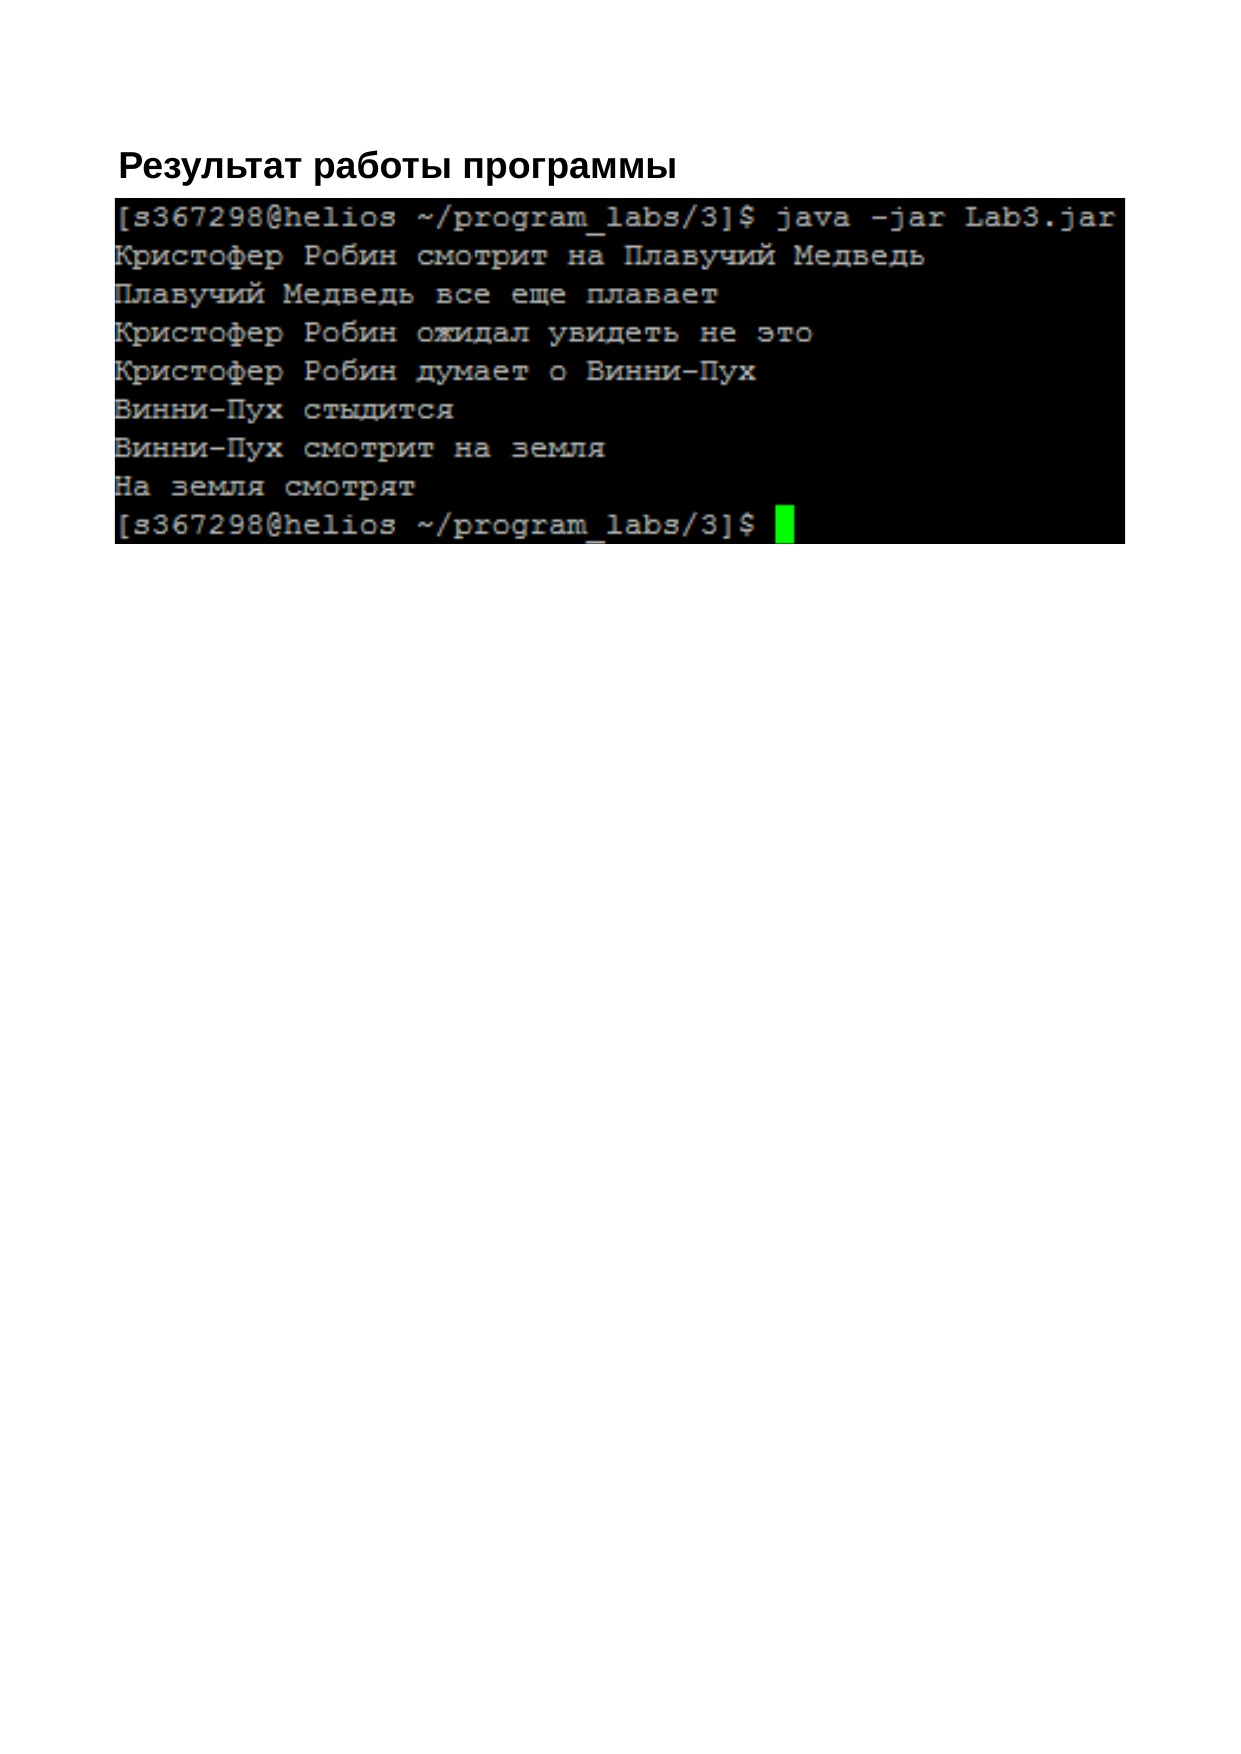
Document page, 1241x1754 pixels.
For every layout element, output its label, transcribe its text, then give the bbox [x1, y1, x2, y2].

subtitle Результат работы программы [118, 143, 1122, 186]
